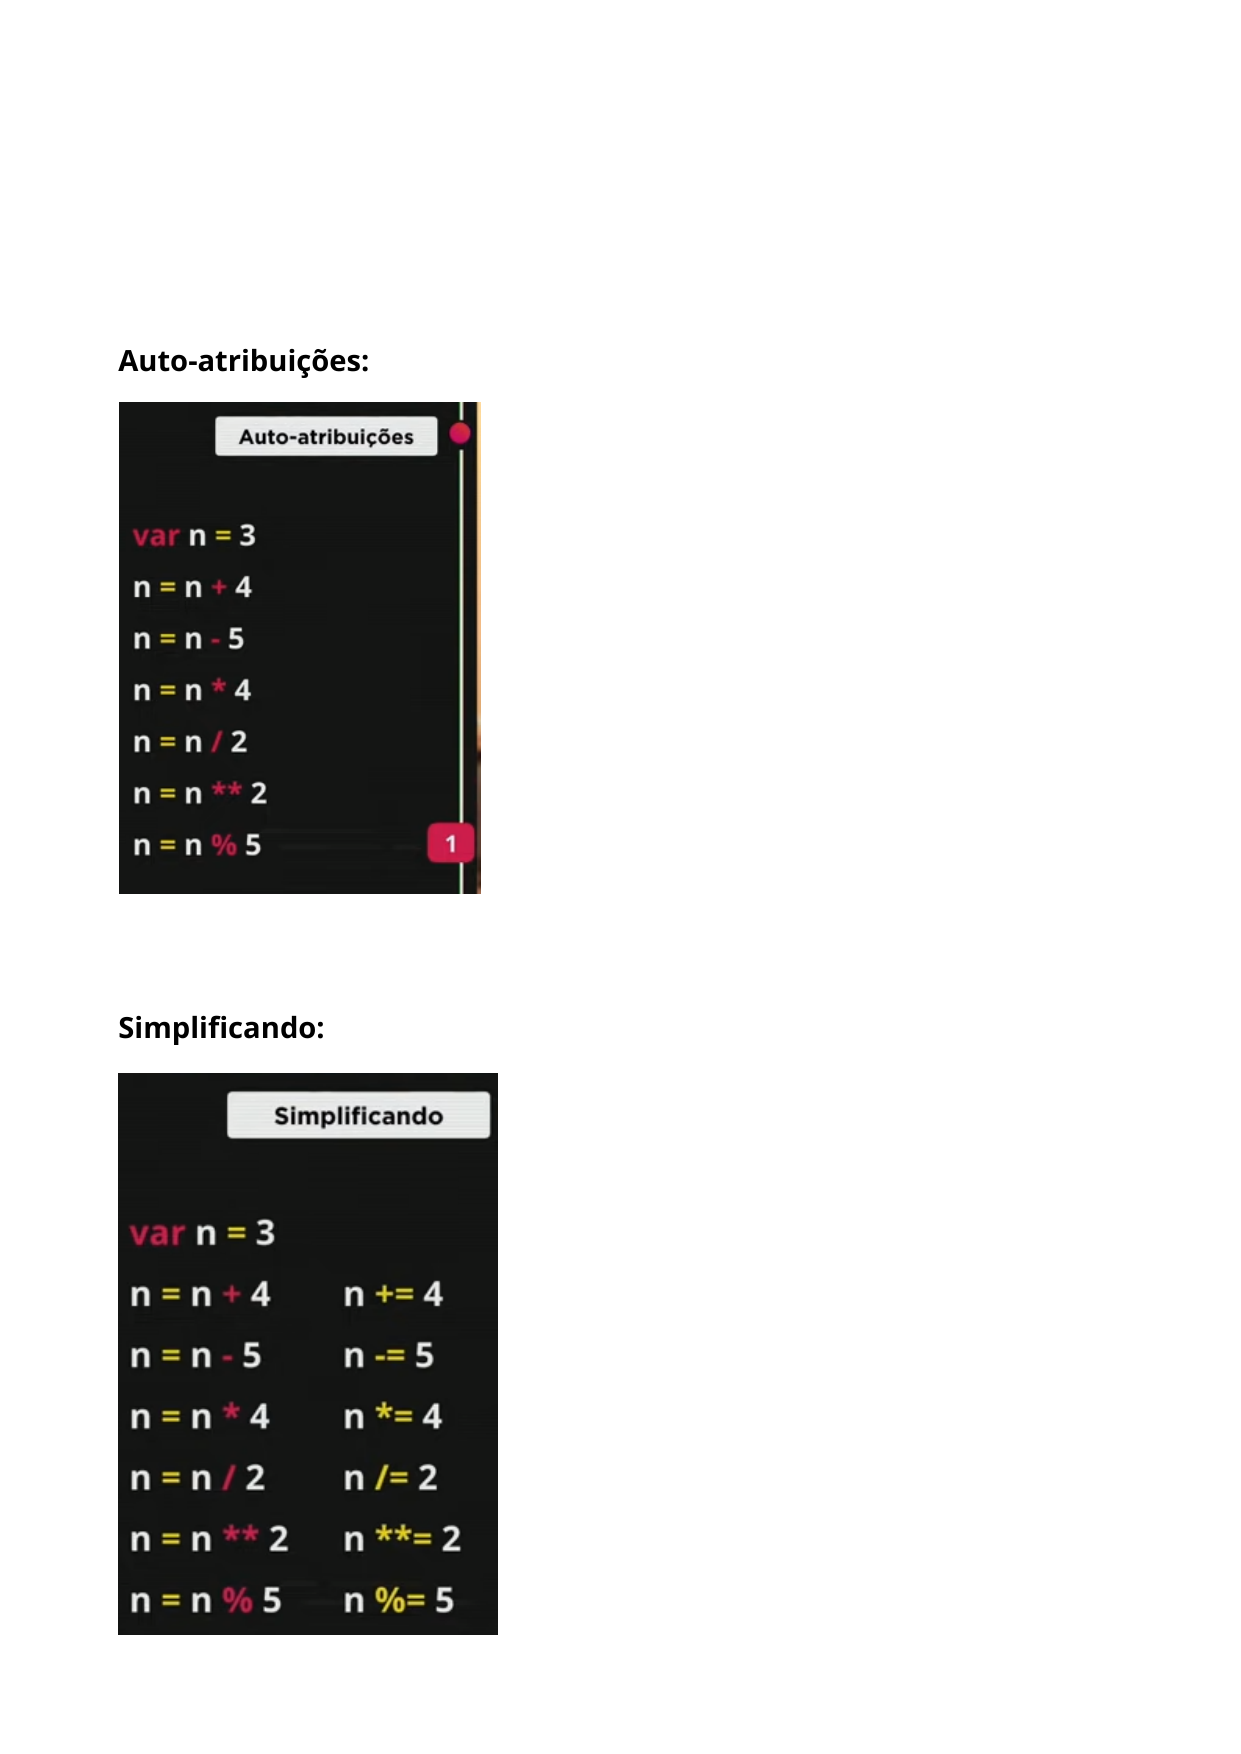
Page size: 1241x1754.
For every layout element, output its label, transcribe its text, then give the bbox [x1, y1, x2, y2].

text Auto-atribuições: [118, 340, 1122, 380]
text Simplificando: [118, 1007, 1122, 1047]
picture [119, 402, 481, 894]
picture [118, 1073, 498, 1635]
